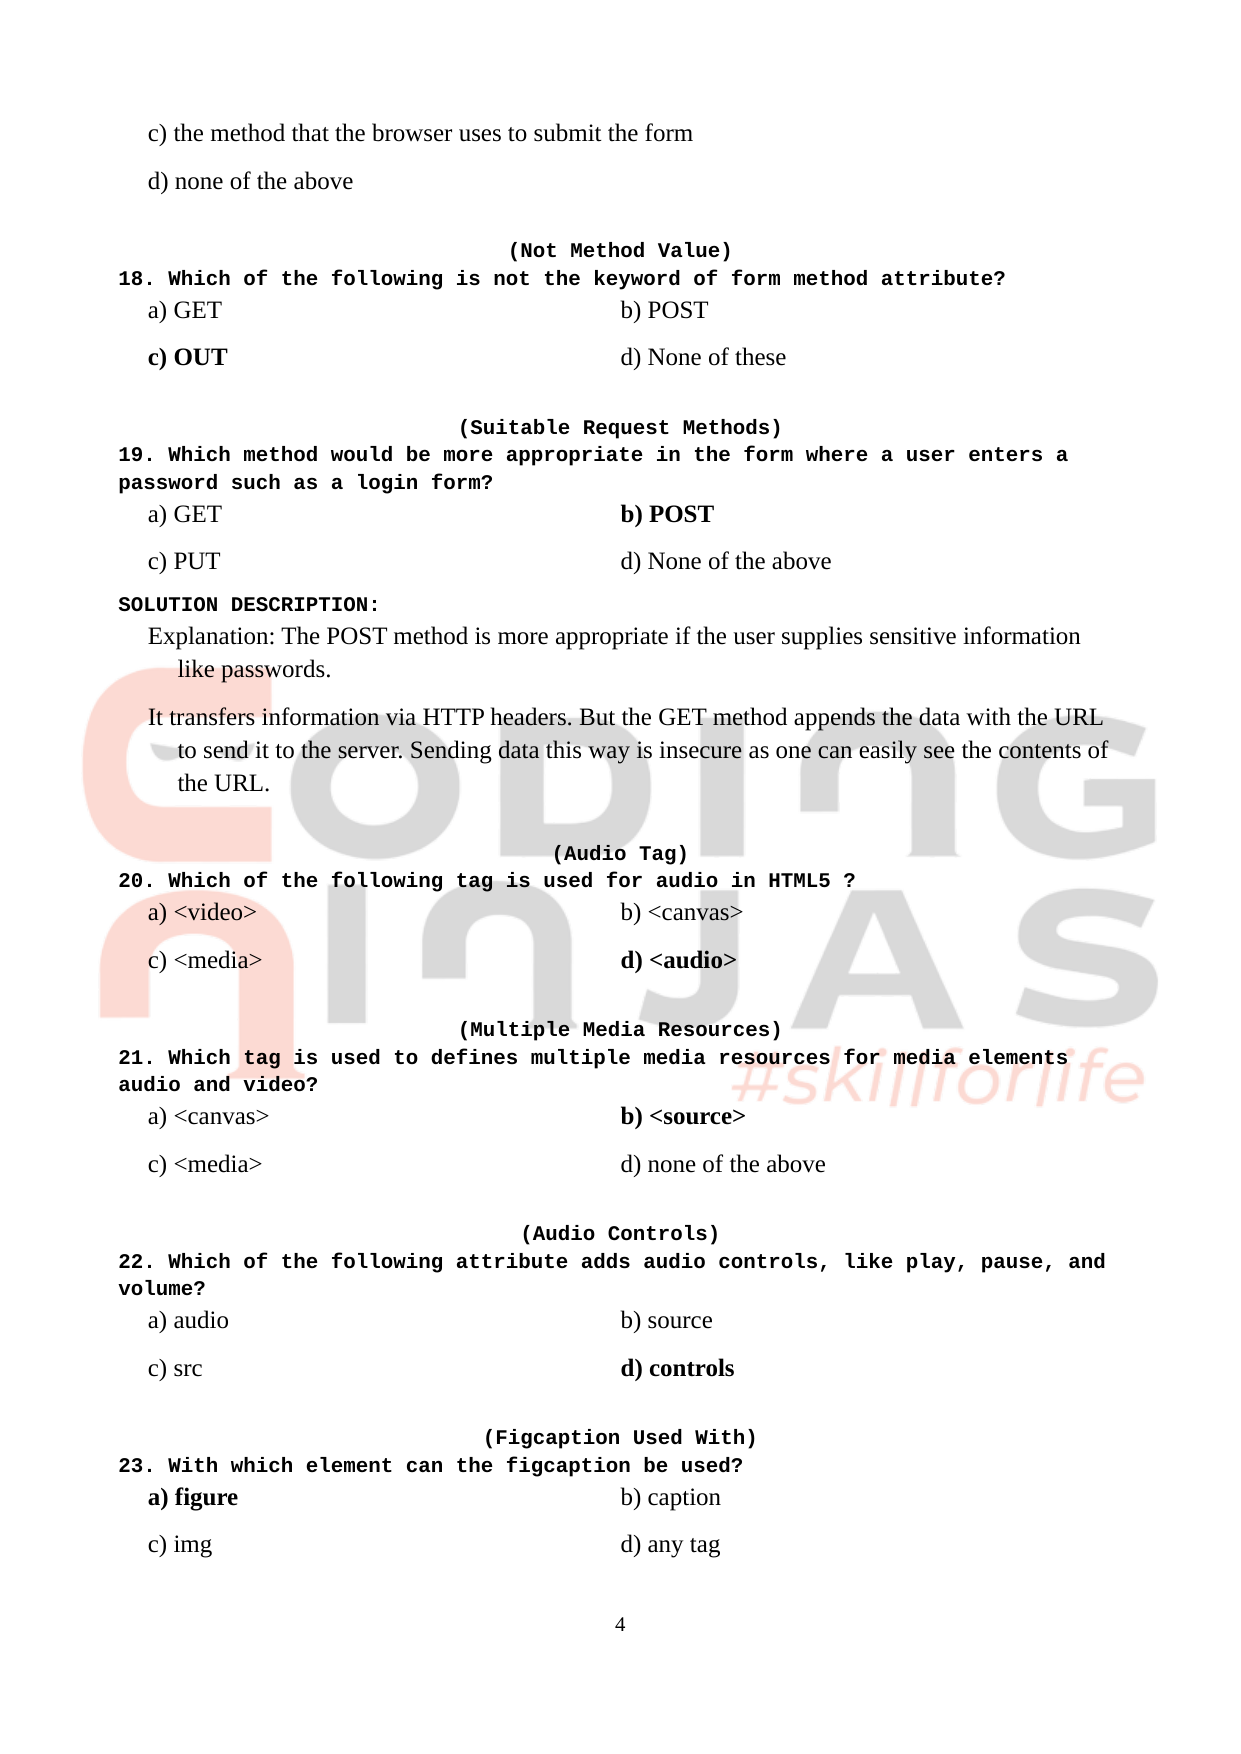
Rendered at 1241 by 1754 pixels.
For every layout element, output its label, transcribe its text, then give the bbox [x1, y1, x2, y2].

text 18. Which of the following is not the keyword of form method attribute? [118, 268, 1122, 291]
text a) <canvas> b) <source> [148, 1101, 1122, 1130]
text (Audio Tag) [118, 843, 1122, 866]
text SOLUTION DESCRIPTION: [118, 594, 1122, 618]
text Explanation: The POST method is more appropriate if the user supplies sensitive information like passwords. [148, 621, 1122, 683]
text c) img d) any tag [148, 1529, 1122, 1558]
text c) the method that the browser uses to submit the form [148, 118, 1122, 147]
text (Not Method Value) [118, 241, 1122, 264]
text (Audio Controls) [118, 1223, 1122, 1247]
text a) GET b) POST [148, 499, 1122, 528]
text 22. Which of the following attribute adds audio controls, like play, pause, and volume? [118, 1251, 1122, 1301]
text d) none of the above [148, 166, 1122, 194]
text c) <media> d) none of the above [148, 1149, 1122, 1177]
text 21. Which tag is used to defines multiple media resources for media elements audio and video? [118, 1047, 1122, 1097]
text c) PUT d) None of the above [148, 546, 1122, 575]
text 19. Which method would be more appropriate in the form where a user enters a password such as a login form? [118, 444, 1122, 495]
text c) <media> d) <audio> [148, 945, 1122, 973]
text c) OUT d) None of these [148, 342, 1122, 371]
text a) audio b) source [148, 1305, 1122, 1334]
text (Multiple Media Resources) [118, 1019, 1122, 1043]
text a) figure b) caption [148, 1482, 1122, 1511]
text 20. Which of the following tag is used for audio in HTML5 ? [118, 870, 1122, 893]
text It transfers information via HTTP headers. But the GET method appends the data with the URL to send it to the server. Sending data this way is insecure as one can easily see the contents of the URL. [148, 702, 1122, 797]
text c) src d) controls [148, 1353, 1122, 1381]
text a) <video> b) <canvas> [148, 897, 1122, 926]
text 23. With which element can the figcaption be used? [118, 1454, 1122, 1478]
text (Suitable Request Methods) [118, 417, 1122, 441]
text (Figcaption Used With) [118, 1427, 1122, 1451]
text a) GET b) POST [148, 295, 1122, 324]
